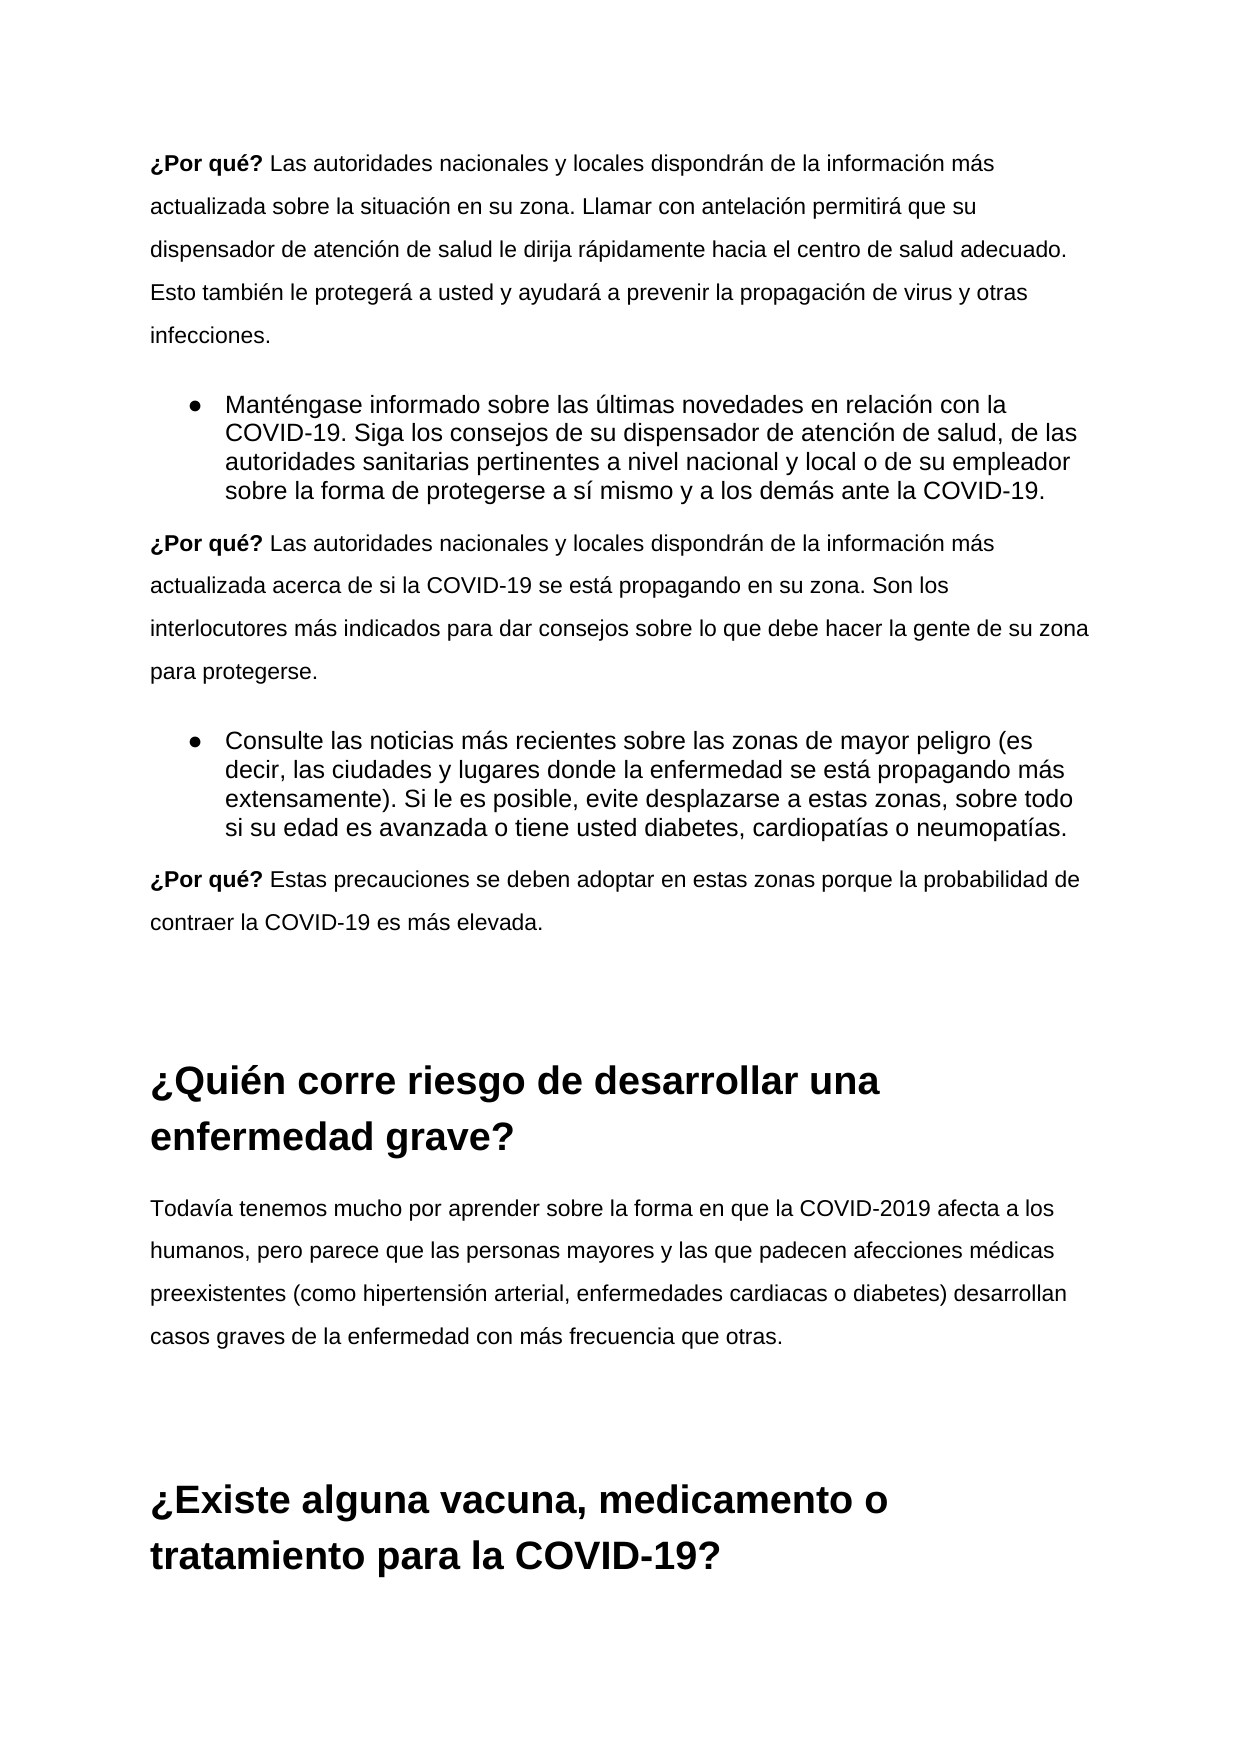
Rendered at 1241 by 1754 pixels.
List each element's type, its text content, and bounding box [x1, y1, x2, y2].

text ¿Por qué? Estas precauciones se deben adoptar en estas zonas porque la probabilidad de contraer la COVID-19 es más elevada. [150, 866, 1090, 936]
text Todavía tenemos mucho por aprender sobre la forma en que la COVID-2019 afecta a los humanos, pero parece que las personas mayores y las que padecen afecciones médicas preexistentes (como hipertensión arterial, enfermedades cardiacas o diabetes) desarrollan casos graves de la enfermedad con más frecuencia que otras. [150, 1194, 1090, 1350]
text ¿Por qué? Las autoridades nacionales y locales dispondrán de la información más actualizada acerca de si la COVID-19 se está propagando en su zona. Son los interlocutores más indicados para dar consejos sobre lo que debe hacer la gente de su zona para protegerse. [150, 529, 1090, 685]
subtitle ¿Existe alguna vacuna, medicamento o tratamiento para la COVID-19? [150, 1477, 1090, 1578]
list Manténgase informado sobre las últimas novedades en relación con la COVID-19. Siga los consejos de su dispensador de atención de salud, de las autoridades sanitarias pertinentes a nivel nacional y local o de su empleador sobre la forma de protegerse a sí mismo y a los demás ante la COVID-19. [187, 389, 1090, 504]
subtitle ¿Quién corre riesgo de desarrollar una enfermedad grave? [150, 1057, 1090, 1159]
list Consulte las noticias más recientes sobre las zonas de mayor peligro (es decir, las ciudades y lugares donde la enfermedad se está propagando más extensamente). Si le es posible, evite desplazarse a estas zonas, sobre todo si su edad es avanzada o tiene usted diabetes, cardiopatías o neumopatías. [187, 726, 1090, 841]
text ¿Por qué? Las autoridades nacionales y locales dispondrán de la información más actualizada sobre la situación en su zona. Llamar con antelación permitirá que su dispensador de atención de salud le dirija rápidamente hacia el centro de salud adecuado. Esto también le protegerá a usted y ayudará a prevenir la propagación de virus y otras infecciones. [150, 150, 1090, 348]
